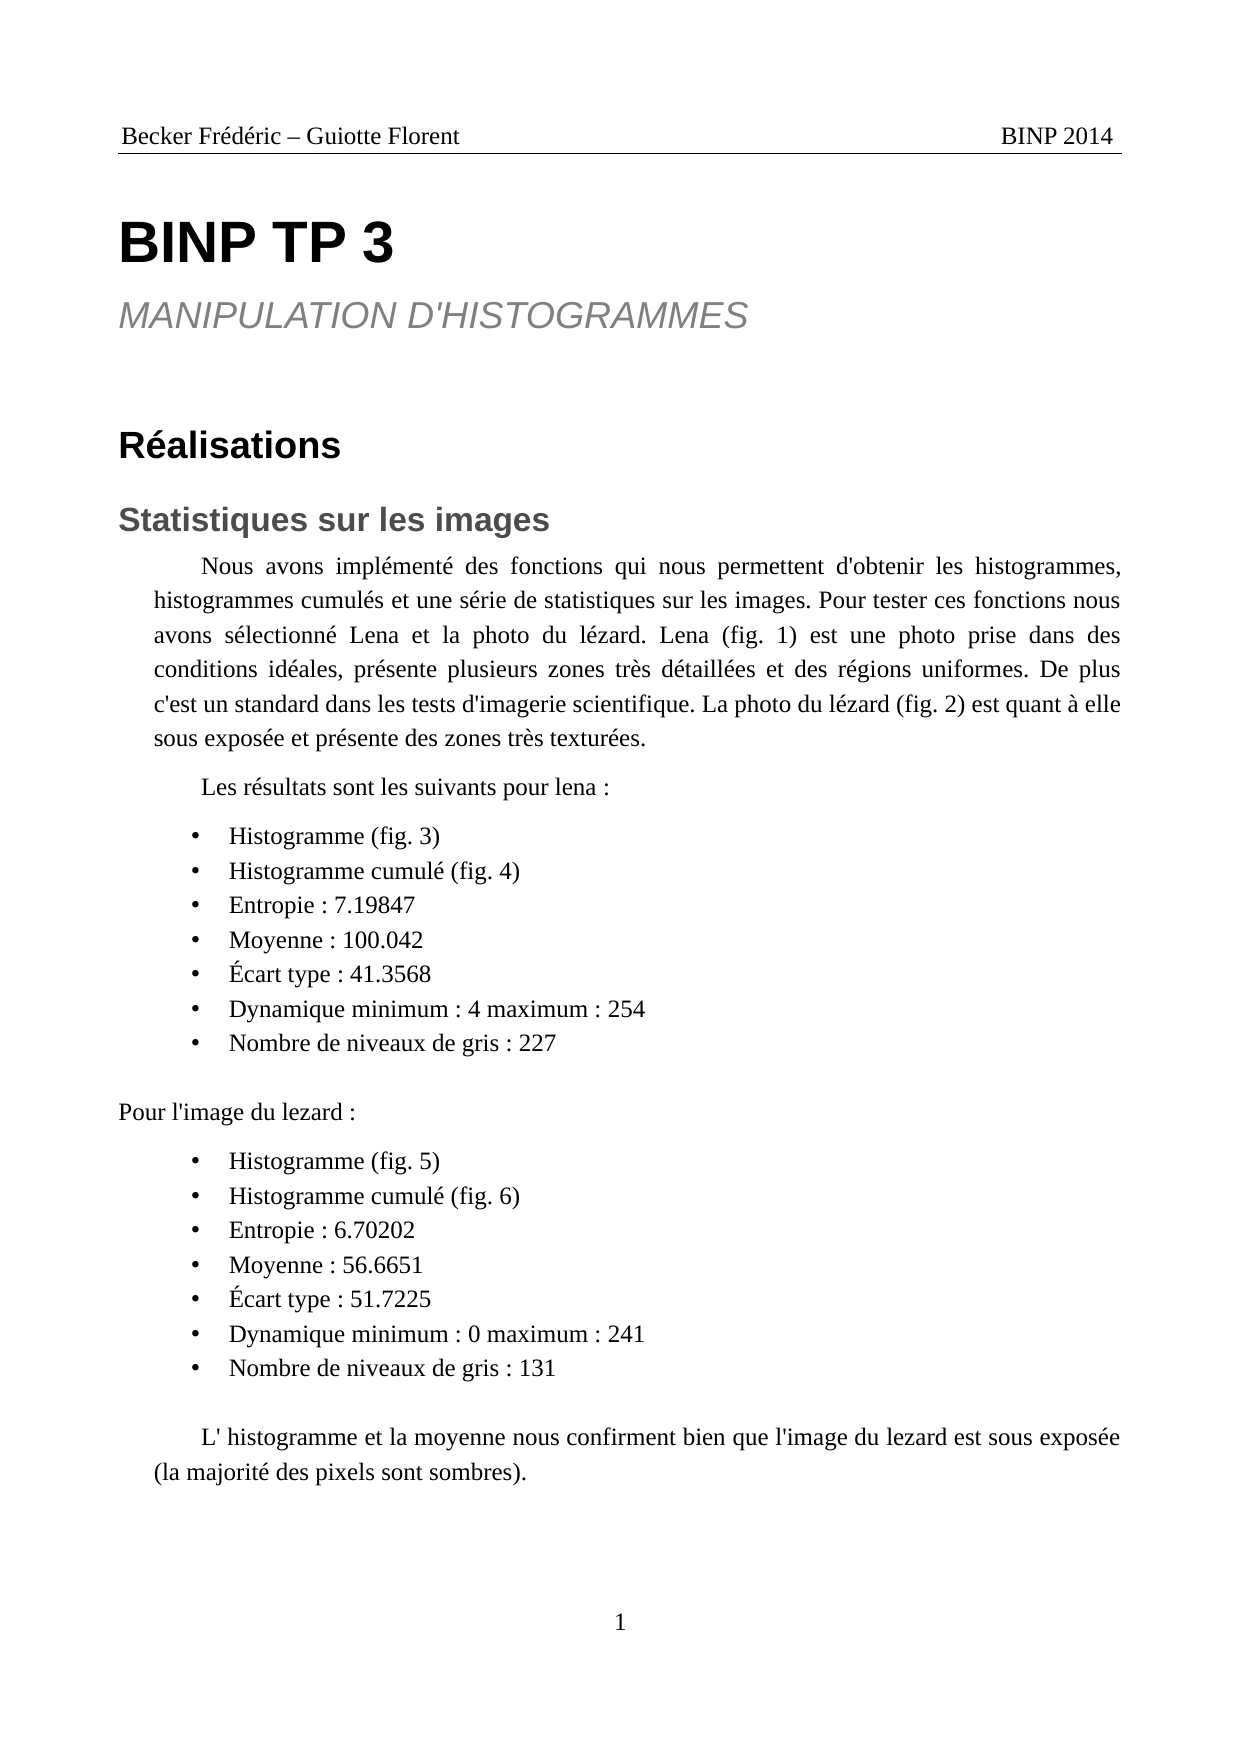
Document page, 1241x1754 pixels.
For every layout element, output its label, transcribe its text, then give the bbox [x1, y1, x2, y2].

list Écart type : 41.3568 [191, 959, 1122, 988]
list Nombre de niveaux de gris : 131 [191, 1353, 1122, 1382]
list Moyenne : 56.6651 [191, 1250, 1122, 1278]
list Histogramme cumulé (fig. 4) [191, 856, 1122, 885]
list Histogramme (fig. 5) [191, 1146, 1122, 1175]
list Entropie : 6.70202 [191, 1215, 1122, 1244]
subtitle Statistiques sur les images [118, 500, 1122, 538]
list Écart type : 51.7225 [191, 1284, 1122, 1313]
list Nombre de niveaux de gris : 227 [191, 1028, 1122, 1057]
subtitle Réalisations [118, 423, 1122, 466]
list Dynamique minimum : 0 maximum : 241 [191, 1319, 1122, 1347]
text Pour l'image du lezard : [118, 1097, 1122, 1126]
list Entropie : 7.19847 [191, 890, 1122, 919]
text Les résultats sont les suivants pour lena : [153, 772, 1122, 801]
list Moyenne : 100.042 [191, 925, 1122, 954]
text Nous avons implémenté des fonctions qui nous permettent d'obtenir les histogrammes, histogrammes cumulés et une série de statistiques sur les images. Pour tester ces fonctions nous avons sélectionné Lena et la photo du lézard. Lena (fig. 1) est une photo prise dans des conditions idéales, présente plusieurs zones très détaillées et des régions uniformes. De plus c'est un standard dans les tests d'imagerie scientifique. La photo du lézard (fig. 2) est quant à elle sous exposée et présente des zones très texturées. [153, 551, 1122, 752]
list Histogramme (fig. 3) [191, 821, 1122, 850]
list Dynamique minimum : 4 maximum : 254 [191, 994, 1122, 1023]
title BINP TP 3 [118, 207, 1122, 274]
list Histogramme cumulé (fig. 6) [191, 1181, 1122, 1209]
text L' histogramme et la moyenne nous confirment bien que l'image du lezard est sous exposée (la majorité des pixels sont sombres). [153, 1422, 1122, 1485]
subtitle MANIPULATION D'HISTOGRAMMES [118, 293, 1122, 336]
